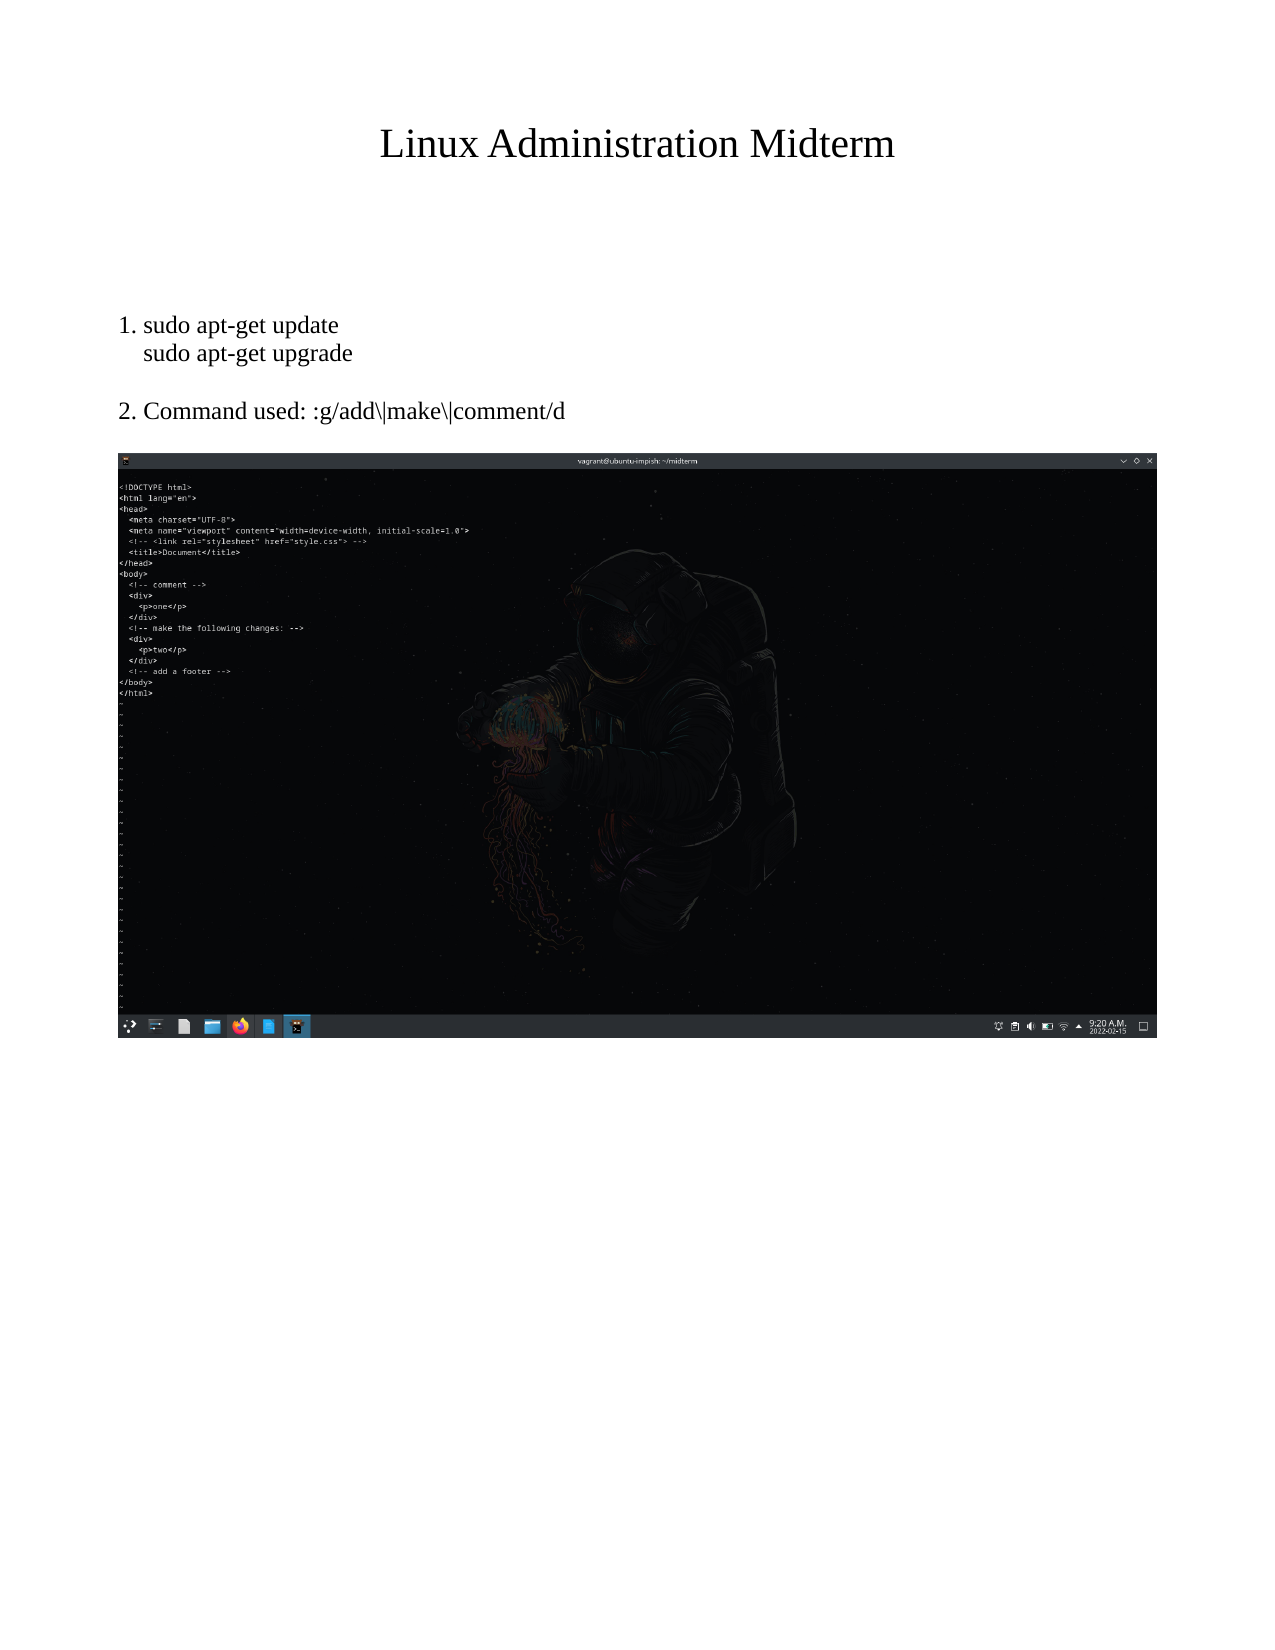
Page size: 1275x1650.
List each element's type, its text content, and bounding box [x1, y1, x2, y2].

text 2. Command used: :g/add\|make\|comment/d [118, 396, 1157, 425]
picture [118, 453, 1157, 1038]
text Linux Administration Midterm [118, 118, 1157, 166]
text 1. sudo apt-get update [118, 310, 1157, 338]
text sudo apt-get upgrade [118, 338, 1157, 367]
